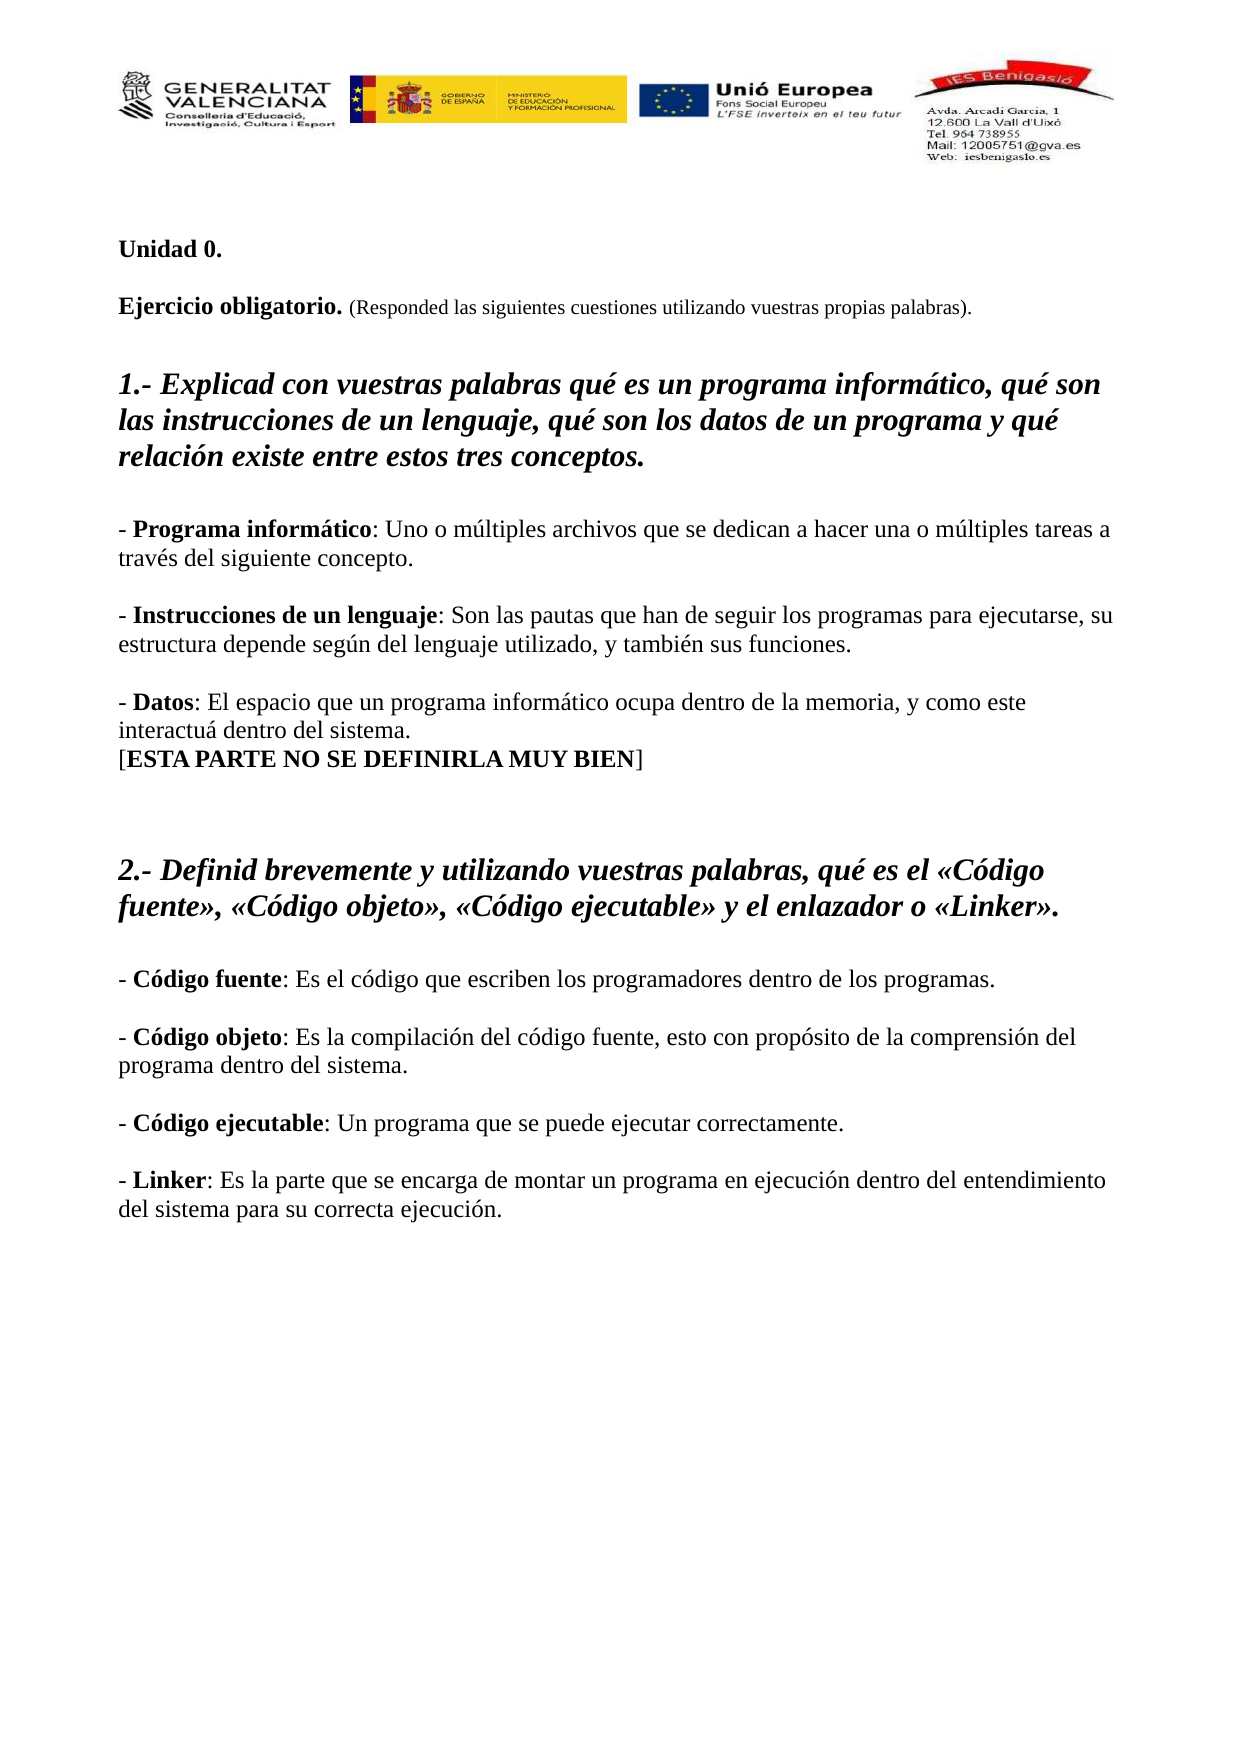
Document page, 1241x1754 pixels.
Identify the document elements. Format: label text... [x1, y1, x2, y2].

text - Datos: El espacio que un programa informático ocupa dentro de la memoria, y como este interactuá dentro del sistema. [118, 687, 1122, 744]
subtitle 2.- Definid brevemente y utilizando vuestras palabras, qué es el «Código fuente», «Código objeto», «Código ejecutable» y el enlazador o «Linker». [118, 851, 1122, 923]
subtitle 1.- Explicad con vuestras palabras qué es un programa informático, qué son las instrucciones de un lenguaje, qué son los datos de un programa y qué relación existe entre estos tres conceptos. [118, 365, 1122, 473]
text [ESTA PARTE NO SE DEFINIRLA MUY BIEN] [118, 744, 1122, 773]
text - Código ejecutable: Un programa que se puede ejecutar correctamente. [118, 1108, 1122, 1137]
text - Programa informático: Uno o múltiples archivos que se dedican a hacer una o múltiples tareas a través del siguiente concepto. [118, 514, 1122, 572]
text - Código objeto: Es la compilación del código fuente, esto con propósito de la comprensión del programa dentro del sistema. [118, 1022, 1122, 1079]
text - Linker: Es la parte que se encarga de montar un programa en ejecución dentro del entendimiento del sistema para su correcta ejecución. [118, 1166, 1122, 1223]
picture [110, 36, 1115, 171]
text Unidad 0. [118, 234, 1122, 291]
text - Código fuente: Es el código que escriben los programadores dentro de los programas. [118, 964, 1122, 993]
text - Instrucciones de un lenguaje: Son las pautas que han de seguir los programas para ejecutarse, su estructura depende según del lenguaje utilizado, y también sus funciones. [118, 600, 1122, 658]
text Ejercicio obligatorio. (Responded las siguientes cuestiones utilizando vuestras propias palabras). [118, 291, 1122, 320]
